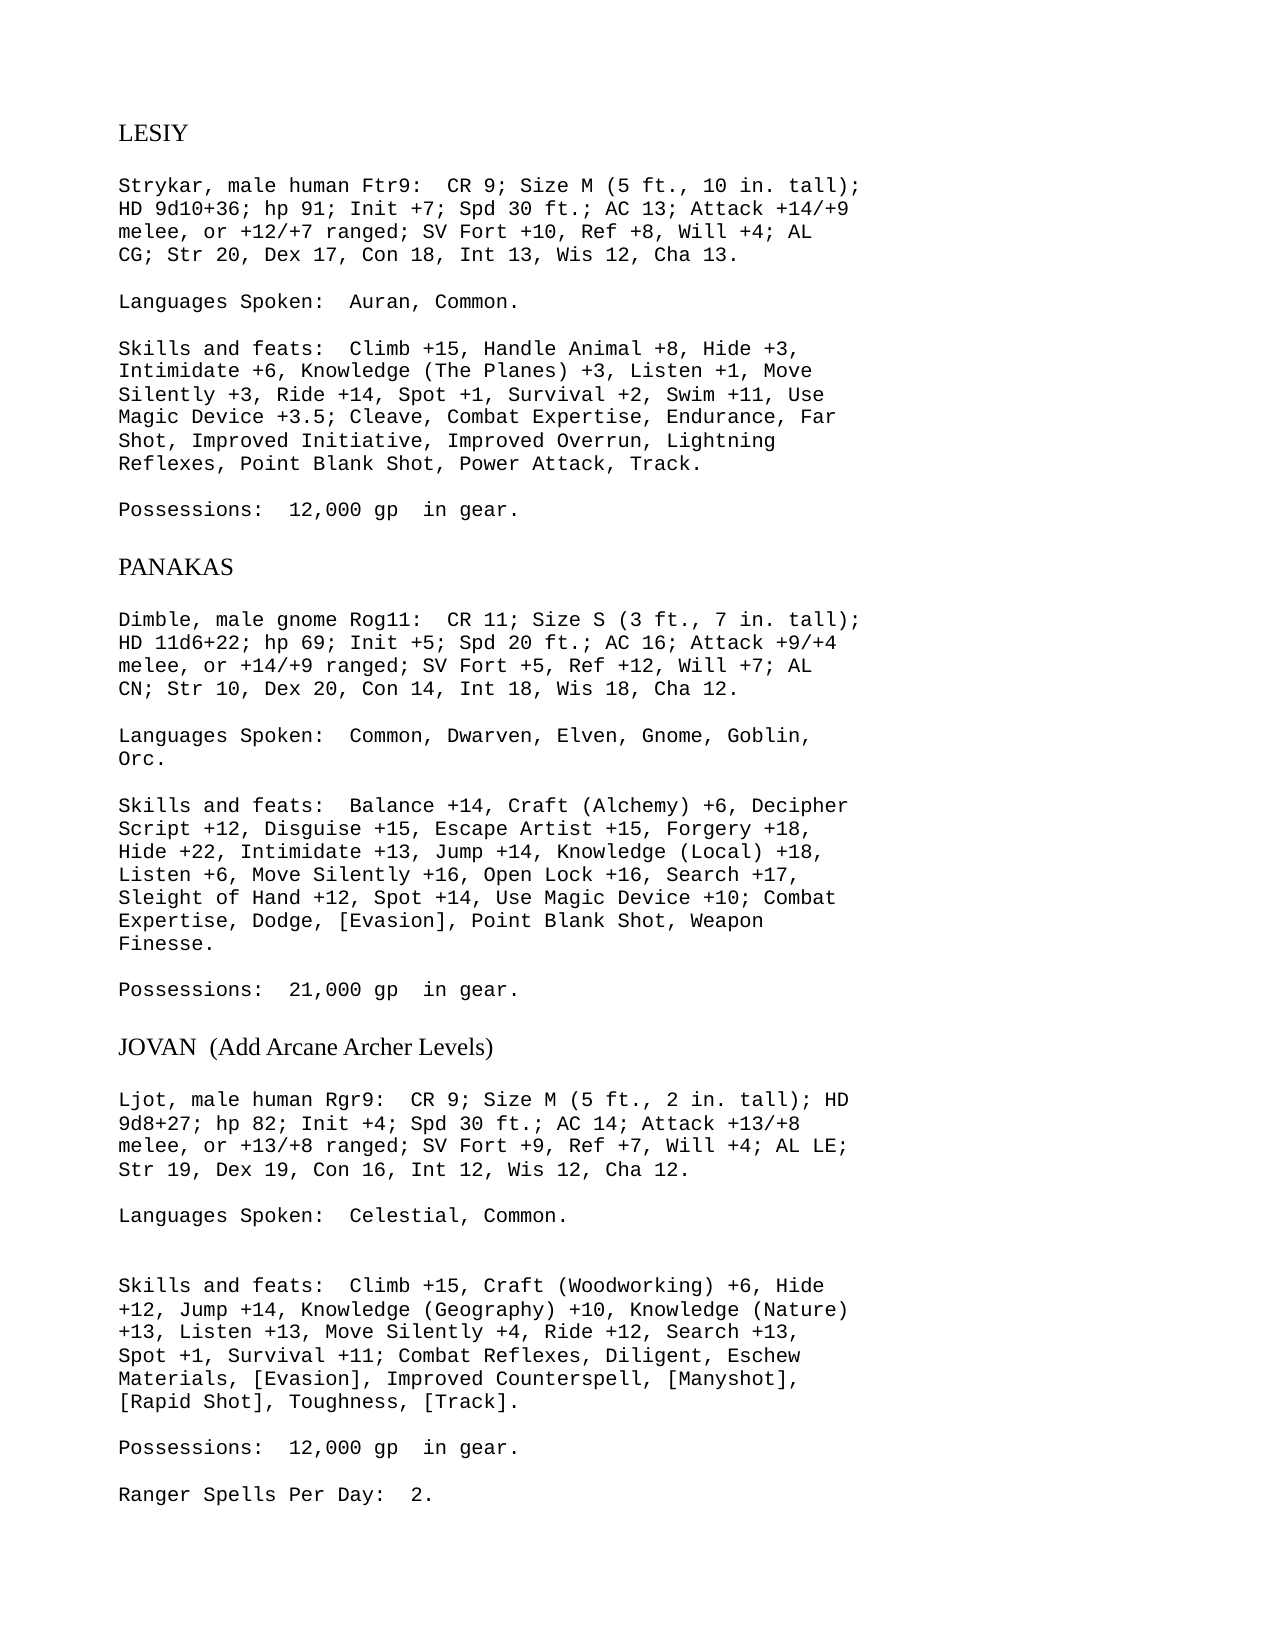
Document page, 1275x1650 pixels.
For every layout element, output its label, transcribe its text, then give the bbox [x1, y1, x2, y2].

text Materials, [Evasion], Improved Counterspell, [Manyshot], [118, 1368, 1157, 1391]
text melee, or +14/+9 ranged; SV Fort +5, Ref +12, Will +7; AL [118, 656, 1157, 679]
text +12, Jump +14, Knowledge (Geography) +10, Knowledge (Nature) [118, 1299, 1157, 1322]
text CN; Str 10, Dex 20, Con 14, Int 18, Wis 18, Cha 12. [118, 679, 1157, 702]
text Intimidate +6, Knowledge (The Planes) +3, Listen +1, Move [118, 361, 1157, 384]
text Str 19, Dex 19, Con 16, Int 12, Wis 12, Cha 12. [118, 1159, 1157, 1182]
text Skills and feats: Climb +15, Craft (Woodworking) +6, Hide [118, 1276, 1157, 1299]
text Strykar, male human Ftr9: CR 9; Size M (5 ft., 10 in. tall); [118, 176, 1157, 199]
text 9d8+27; hp 82; Init +4; Spd 30 ft.; AC 14; Attack +13/+8 [118, 1113, 1157, 1136]
text melee, or +12/+7 ranged; SV Fort +10, Ref +8, Will +4; AL [118, 222, 1157, 245]
text Ranger Spells Per Day: 2. [118, 1484, 1157, 1507]
text Ljot, male human Rgr9: CR 9; Size M (5 ft., 2 in. tall); HD [118, 1090, 1157, 1113]
text Skills and feats: Balance +14, Craft (Alchemy) +6, Decipher [118, 795, 1157, 818]
text Listen +6, Move Silently +16, Open Lock +16, Search +17, [118, 864, 1157, 887]
text Finesse. [118, 933, 1157, 956]
text LESIY [118, 118, 1157, 147]
text Expertise, Dodge, [Evasion], Point Blank Shot, Weapon [118, 910, 1157, 933]
text Spot +1, Survival +11; Combat Reflexes, Diligent, Eschew [118, 1345, 1157, 1368]
text Possessions: 12,000 gp in gear. [118, 500, 1157, 523]
text Hide +22, Intimidate +13, Jump +14, Knowledge (Local) +18, [118, 841, 1157, 864]
text Languages Spoken: Auran, Common. [118, 291, 1157, 314]
text melee, or +13/+8 ranged; SV Fort +9, Ref +7, Will +4; AL LE; [118, 1136, 1157, 1159]
text HD 9d10+36; hp 91; Init +7; Spd 30 ft.; AC 13; Attack +14/+9 [118, 199, 1157, 222]
text CG; Str 20, Dex 17, Con 18, Int 13, Wis 12, Cha 13. [118, 245, 1157, 268]
text Languages Spoken: Common, Dwarven, Elven, Gnome, Goblin, [118, 726, 1157, 748]
text Possessions: 12,000 gp in gear. [118, 1438, 1157, 1461]
text +13, Listen +13, Move Silently +4, Ride +12, Search +13, [118, 1322, 1157, 1345]
text Shot, Improved Initiative, Improved Overrun, Lightning [118, 430, 1157, 453]
text Possessions: 21,000 gp in gear. [118, 980, 1157, 1003]
text Languages Spoken: Celestial, Common. [118, 1206, 1157, 1229]
text Script +12, Disguise +15, Escape Artist +15, Forgery +18, [118, 818, 1157, 841]
text Reflexes, Point Blank Shot, Power Attack, Track. [118, 453, 1157, 476]
text Magic Device +3.5; Cleave, Combat Expertise, Endurance, Far [118, 407, 1157, 430]
text PANAKAS [118, 552, 1157, 581]
text Skills and feats: Climb +15, Handle Animal +8, Hide +3, [118, 338, 1157, 361]
text HD 11d6+22; hp 69; Init +5; Spd 20 ft.; AC 16; Attack +9/+4 [118, 633, 1157, 656]
text Orc. [118, 748, 1157, 772]
text JOVAN (Add Arcane Archer Levels) [118, 1032, 1157, 1061]
text [Rapid Shot], Toughness, [Track]. [118, 1391, 1157, 1414]
text Silently +3, Ride +14, Spot +1, Survival +2, Swim +11, Use [118, 384, 1157, 407]
text Dimble, male gnome Rog11: CR 11; Size S (3 ft., 7 in. tall); [118, 610, 1157, 633]
text Sleight of Hand +12, Spot +14, Use Magic Device +10; Combat [118, 887, 1157, 910]
